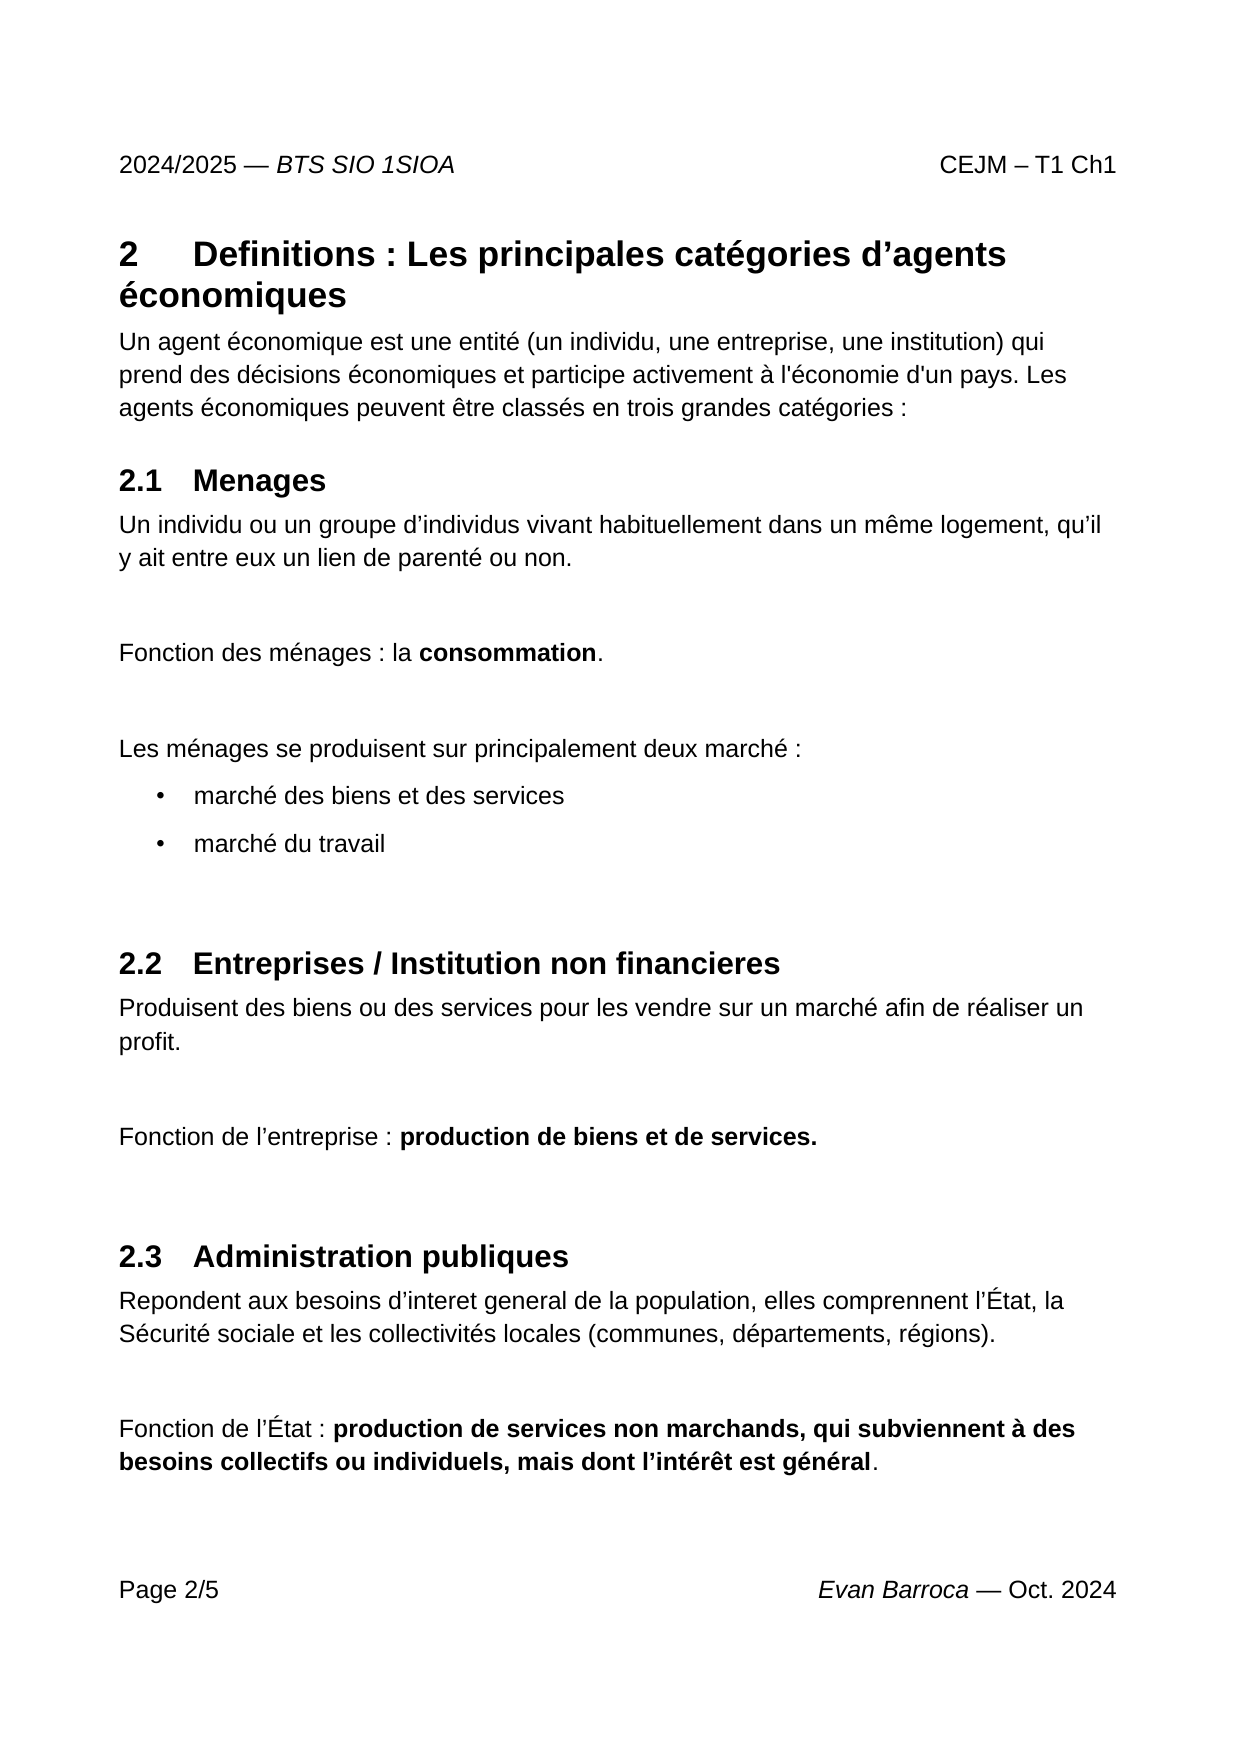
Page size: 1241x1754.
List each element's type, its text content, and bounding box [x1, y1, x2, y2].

subtitle Administration publiques [119, 1238, 1117, 1274]
subtitle Definitions : Les principales catégories d’agents économiques [119, 233, 1117, 315]
text Les ménages se produisent sur principalement deux marché : [119, 733, 1117, 762]
list marché des biens et des services [156, 781, 1117, 810]
text Repondent aux besoins d’interet general de la population, elles comprennent l’État, la Sécurité sociale et les collectivités locales (communes, départements, régions). [119, 1286, 1117, 1348]
text Un agent économique est une entité (un individu, une entreprise, une institution) qui prend des décisions économiques et participe activement à l'économie d'un pays. Les agents économiques peuvent être classés en trois grandes catégories : [119, 327, 1117, 422]
subtitle Entreprises / Institution non financieres [119, 945, 1117, 981]
text Un individu ou un groupe d’individus vivant habituellement dans un même logement, qu’il y ait entre eux un lien de parenté ou non. [119, 510, 1117, 572]
text Fonction de l’État : production de services non marchands, qui subviennent à des besoins collectifs ou individuels, mais dont l’intérêt est général. [119, 1414, 1117, 1476]
text Produisent des biens ou des services pour les vendre sur un marché afin de réaliser un profit. [119, 993, 1117, 1055]
text Fonction de l’entreprise : production de biens et de services. [119, 1122, 1117, 1150]
list marché du travail [156, 829, 1117, 858]
text Fonction des ménages : la consommation. [119, 638, 1117, 667]
subtitle Menages [119, 462, 1117, 498]
